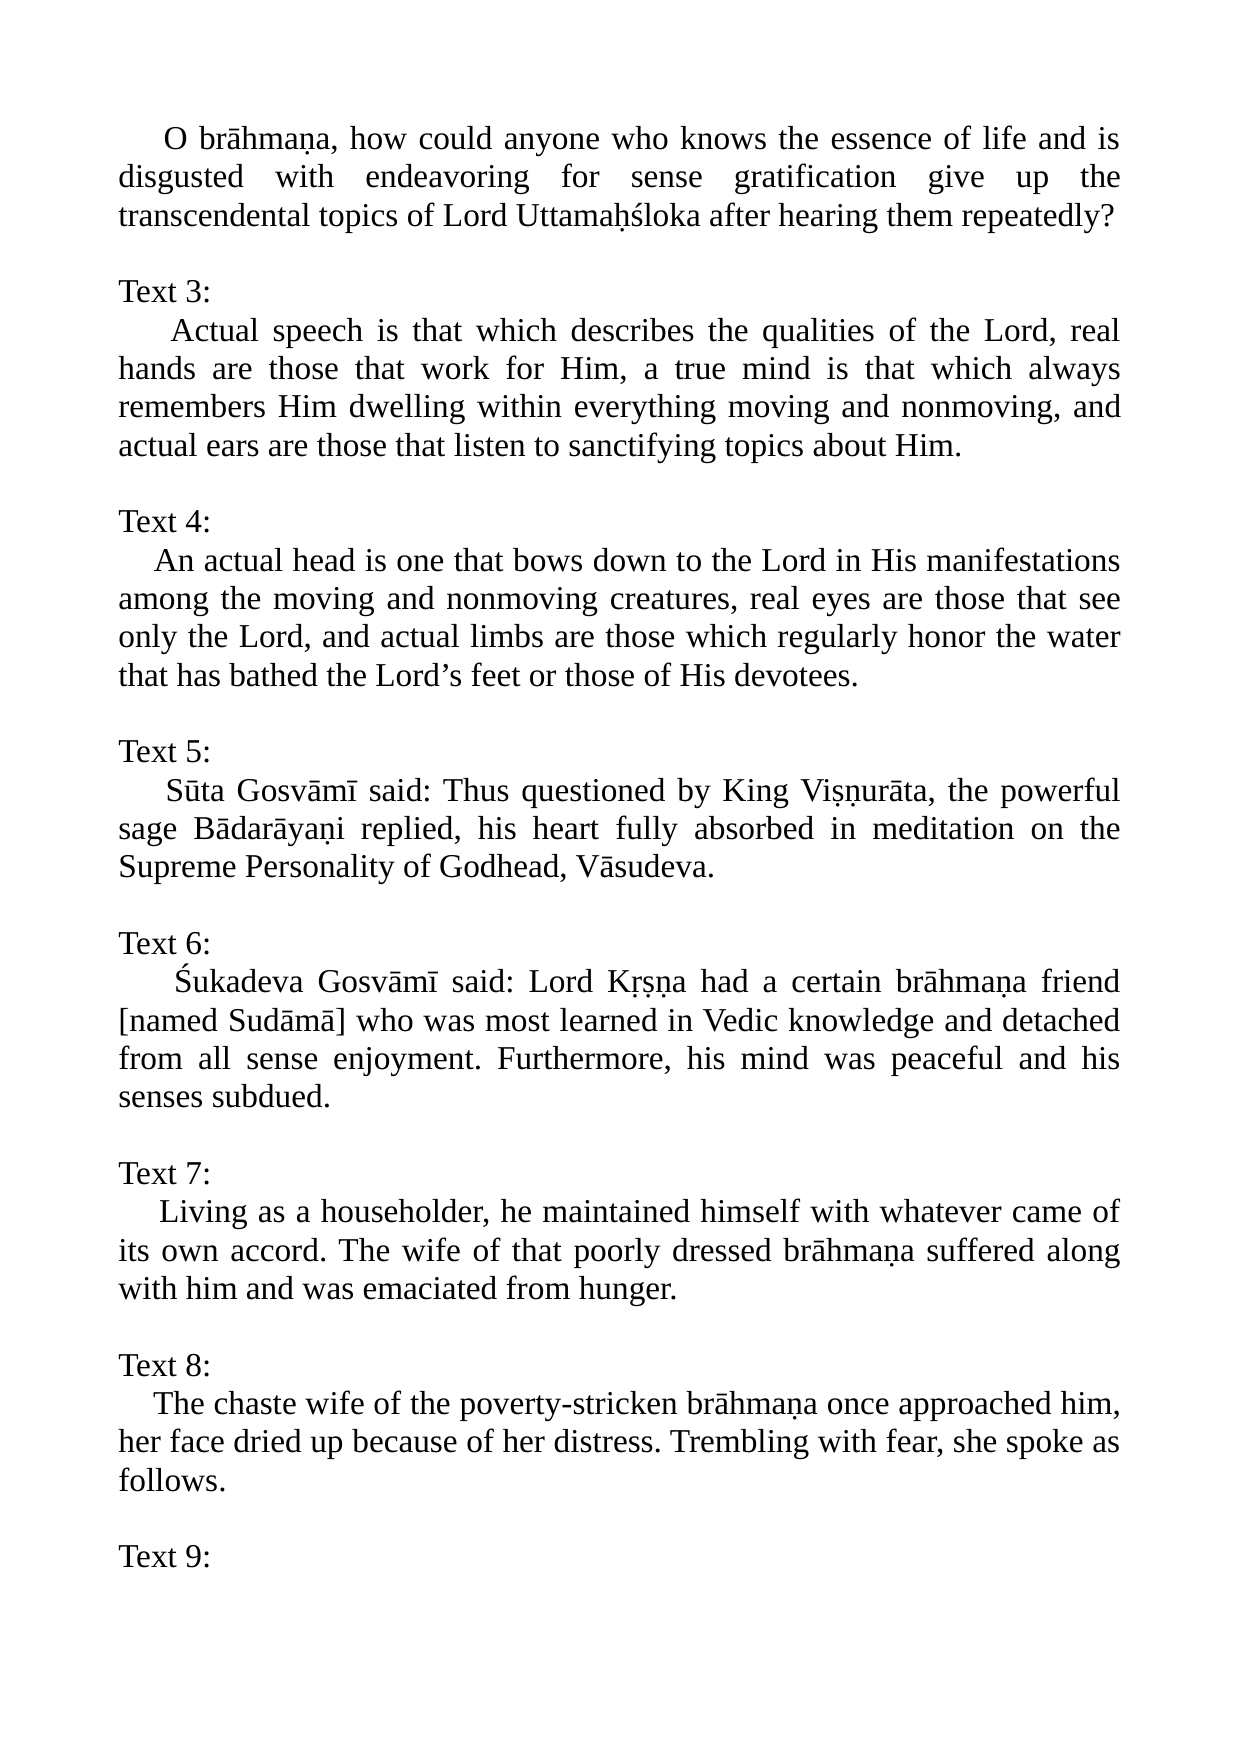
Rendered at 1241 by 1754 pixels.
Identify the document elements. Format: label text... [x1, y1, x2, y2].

text An actual head is one that bows down to the Lord in His manifestations among the moving and nonmoving creatures, real eyes are those that see only the Lord, and actual limbs are those which regularly honor the water that has bathed the Lord’s feet or those of His devotees. [118, 540, 1122, 693]
text Text 3: [118, 271, 1122, 310]
text Text 8: [118, 1345, 1122, 1383]
text Text 9: [118, 1536, 1122, 1575]
text The chaste wife of the poverty-stricken brāhmaṇa once approached him, her face dried up because of her distress. Trembling with fear, she spoke as follows. [118, 1383, 1122, 1498]
text O brāhmaṇa, how could anyone who knows the essence of life and is disgusted with endeavoring for sense gratification give up the transcendental topics of Lord Uttamaḥśloka after hearing them repeatedly? [118, 118, 1122, 233]
text Text 5: [118, 731, 1122, 770]
text Text 6: [118, 923, 1122, 961]
text Śukadeva Gosvāmī said: Lord Kṛṣṇa had a certain brāhmaṇa friend [named Sudāmā] who was most learned in Vedic knowledge and detached from all sense enjoyment. Furthermore, his mind was peaceful and his senses subdued. [118, 961, 1122, 1115]
text Living as a householder, he maintained himself with whatever came of its own accord. The wife of that poorly dressed brāhmaṇa suffered along with him and was emaciated from hunger. [118, 1191, 1122, 1306]
text Text 7: [118, 1153, 1122, 1191]
text Text 4: [118, 501, 1122, 540]
text Actual speech is that which describes the qualities of the Lord, real hands are those that work for Him, a true mind is that which always remembers Him dwelling within everything moving and nonmoving, and actual ears are those that listen to sanctifying topics about Him. [118, 310, 1122, 463]
text Sūta Gosvāmī said: Thus questioned by King Viṣṇurāta, the powerful sage Bādarāyaṇi replied, his heart fully absorbed in meditation on the Supreme Personality of Godhead, Vāsudeva. [118, 770, 1122, 885]
